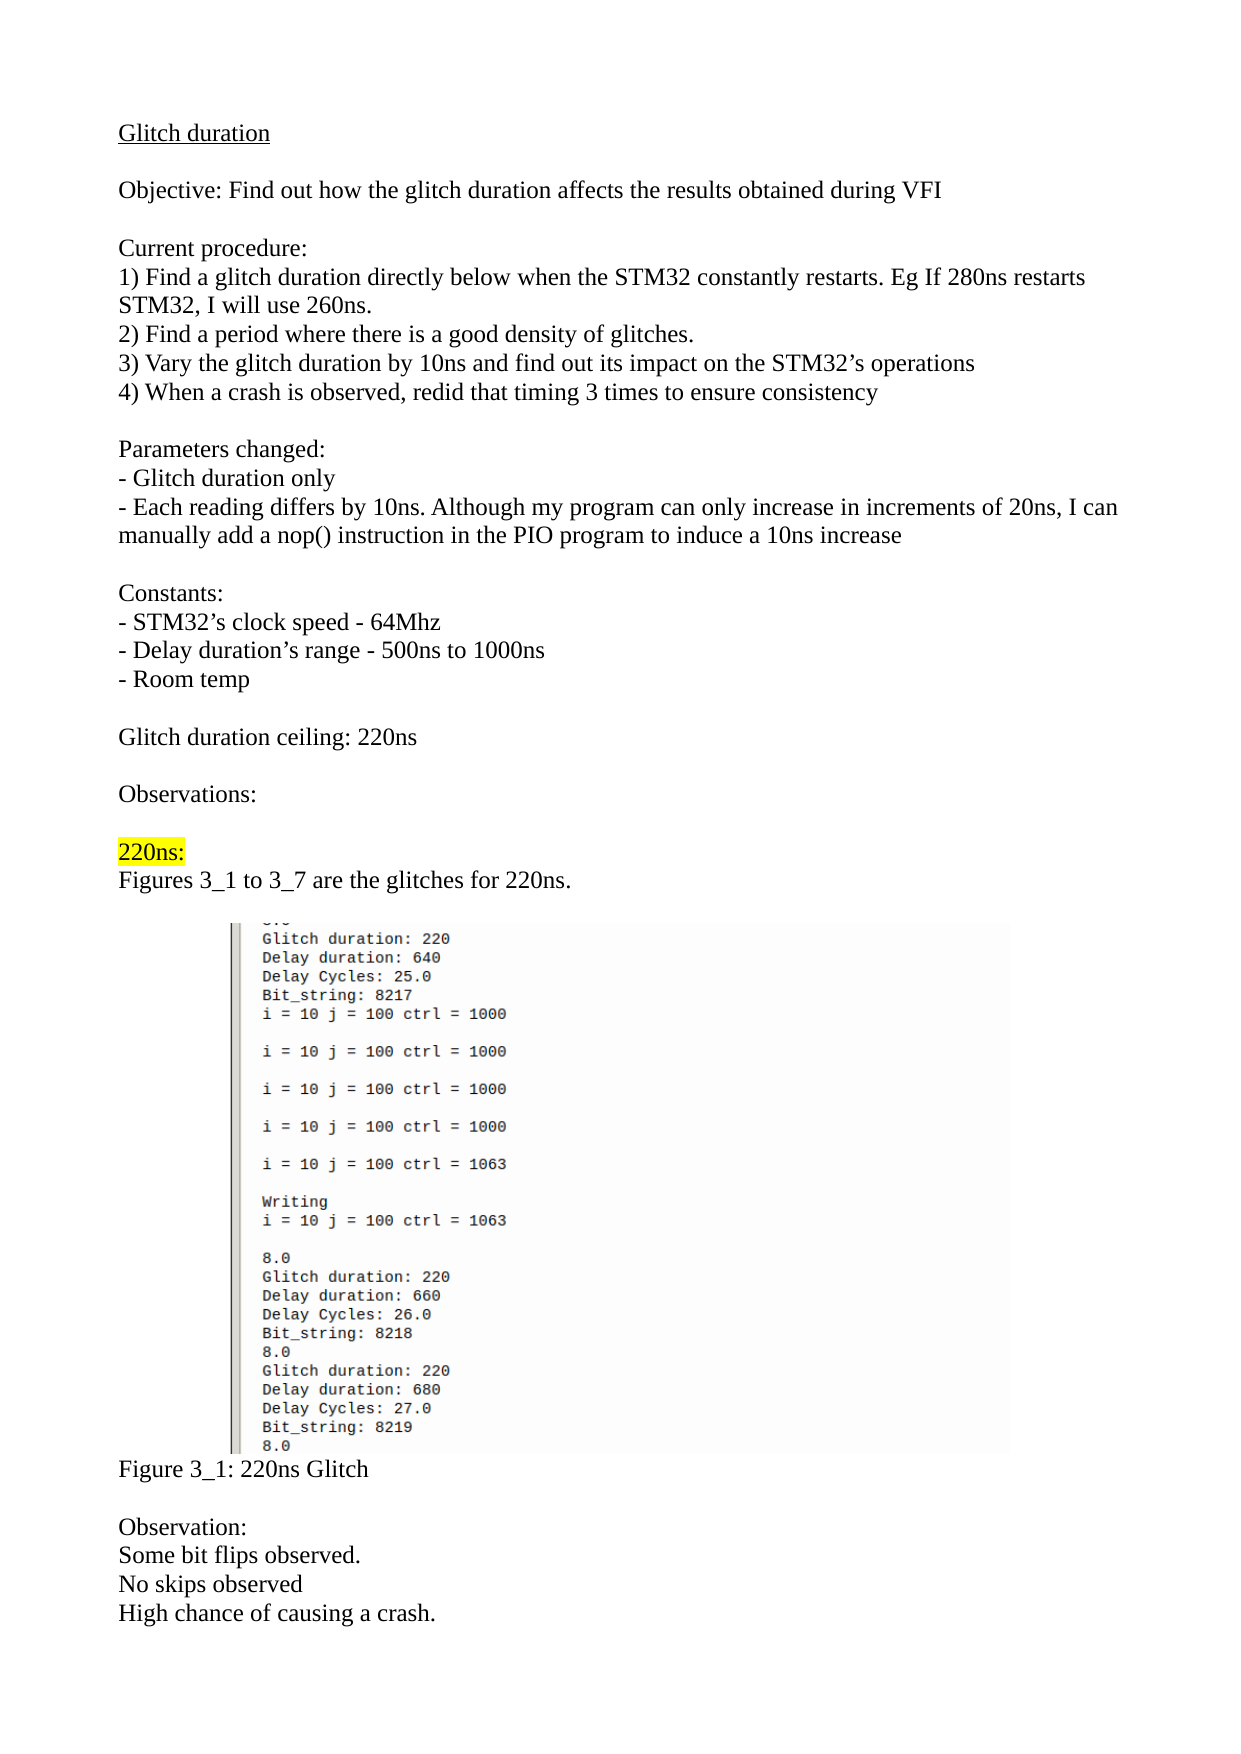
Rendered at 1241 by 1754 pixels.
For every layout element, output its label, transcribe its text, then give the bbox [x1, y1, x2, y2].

text Glitch duration ceiling: 220ns [118, 722, 1122, 751]
text Glitch duration [118, 118, 1122, 147]
text Objective: Find out how the glitch duration affects the results obtained during VFI [118, 176, 1122, 204]
text Some bit flips observed. [118, 1540, 1122, 1569]
text 3) Vary the glitch duration by 10ns and find out its impact on the STM32’s operations [118, 348, 1122, 377]
text High chance of causing a crash. [118, 1598, 1122, 1627]
text Observations: [118, 779, 1122, 808]
text Figure 3_1: 220ns Glitch [118, 923, 1122, 1483]
text Constants: - STM32’s clock speed - 64Mhz [118, 578, 1122, 636]
text 4) When a crash is observed, redid that timing 3 times to ensure consistency [118, 377, 1122, 406]
text - Delay duration’s range - 500ns to 1000ns [118, 636, 1122, 664]
text - Room temp [118, 664, 1122, 693]
text Figures 3_1 to 3_7 are the glitches for 220ns. [118, 866, 1122, 923]
text 2) Find a period where there is a good density of glitches. [118, 319, 1122, 348]
text 1) Find a glitch duration directly below when the STM32 constantly restarts. Eg If 280ns restarts STM32, I will use 260ns. [118, 262, 1122, 319]
text 220ns: [118, 837, 1122, 866]
text - Each reading differs by 10ns. Although my program can only increase in increments of 20ns, I can manually add a nop() instruction in the PIO program to induce a 10ns increase [118, 492, 1122, 549]
text Observation: [118, 1512, 1122, 1540]
text Parameters changed: - Glitch duration only [118, 434, 1122, 492]
text Current procedure: [118, 233, 1122, 262]
picture [230, 923, 1011, 1454]
text No skips observed [118, 1569, 1122, 1598]
